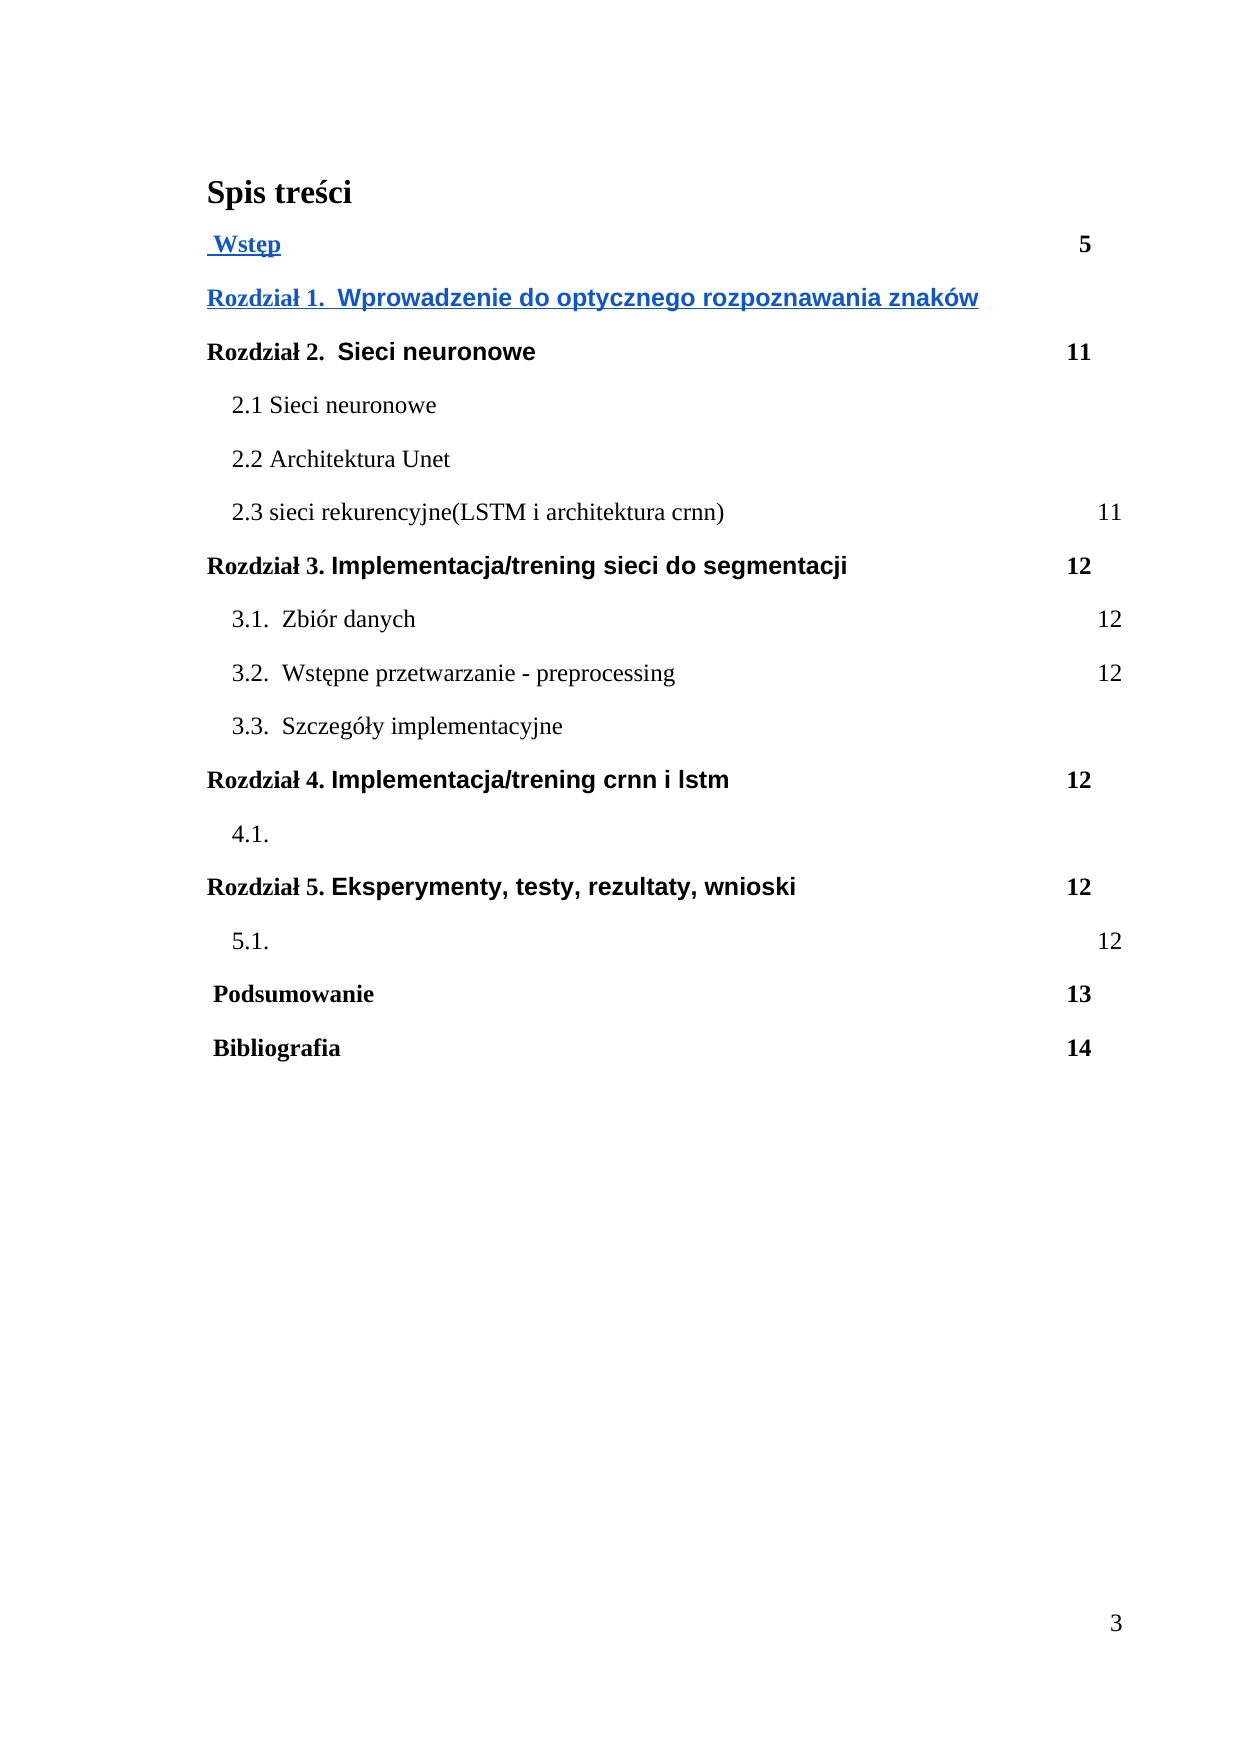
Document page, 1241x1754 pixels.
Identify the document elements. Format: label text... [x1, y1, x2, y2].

text Podsumowanie 13 [207, 979, 1122, 1008]
text 3.3. Szczegóły implementacyjne [232, 711, 1122, 740]
text Rozdział 4. Implementacja/trening crnn i lstm 12 [207, 765, 1122, 794]
text 2.3 sieci rekurencyjne(LSTM i architektura crnn) 11 [232, 497, 1122, 526]
text Rozdział 2. Sieci neuronowe 11 [207, 336, 1122, 365]
text 2.1 Sieci neuronowe [232, 390, 1122, 419]
text Wstęp 5 [207, 229, 1122, 258]
text 2.2 Architektura Unet [232, 444, 1122, 472]
text 5.1. 12 [232, 926, 1122, 954]
text 4.1. [232, 819, 1122, 847]
text Rozdział 5. Eksperymenty, testy, rezultaty, wnioski 12 [207, 872, 1122, 901]
text Rozdział 1. Wprowadzenie do optycznego rozpoznawania znaków [207, 283, 1122, 312]
text 3.1. Zbiór danych 12 [232, 604, 1122, 633]
text Bibliografia 14 [207, 1033, 1122, 1062]
text 3.2. Wstępne przetwarzanie - preprocessing 12 [232, 658, 1122, 687]
text Rozdział 3. Implementacja/trening sieci do segmentacji 12 [207, 551, 1122, 579]
text Spis treści [207, 173, 1122, 211]
